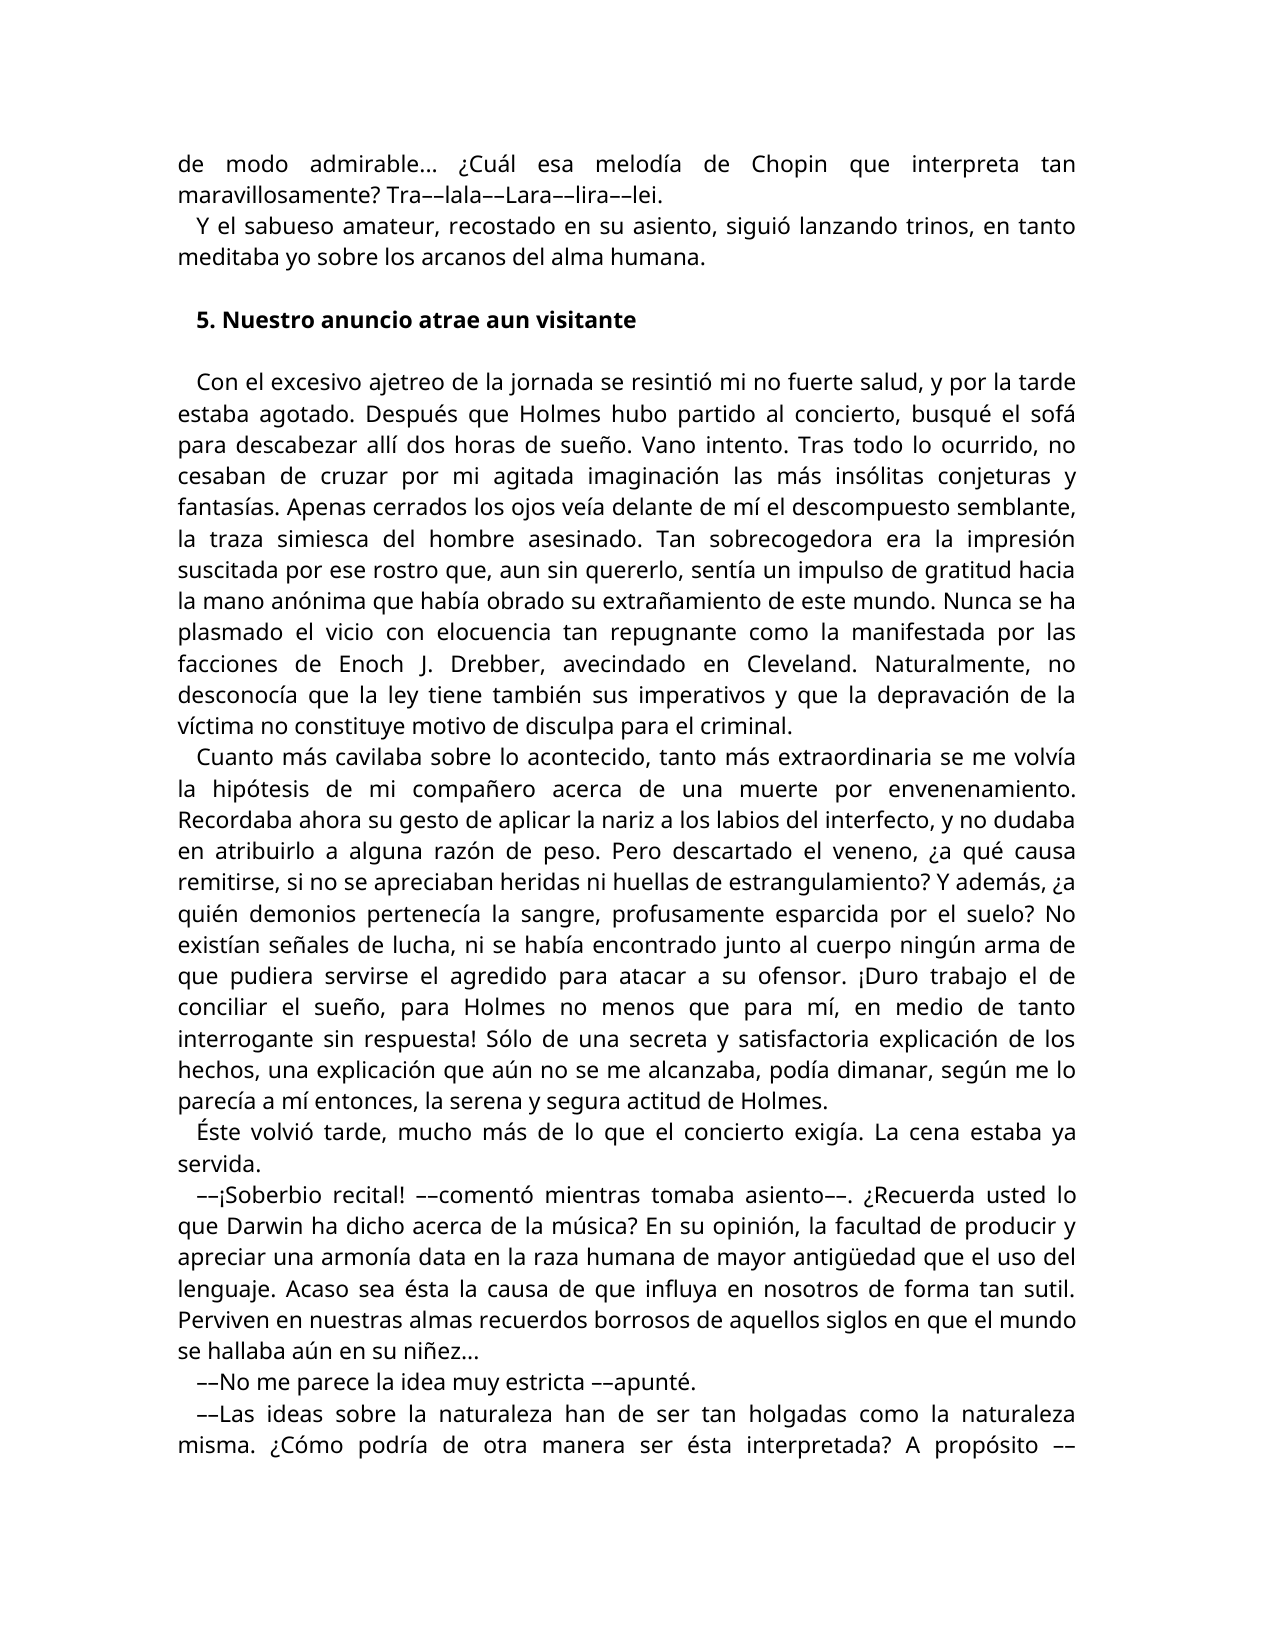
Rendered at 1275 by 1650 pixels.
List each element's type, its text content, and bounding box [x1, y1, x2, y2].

subtitle ––¡Soberbio recital! ––comentó mientras tomaba asiento––. ¿Recuerda usted lo que Darwin ha dicho acerca de la música? En su opinión, la facultad de producir y apreciar una armonía data en la raza humana de mayor antigüedad que el uso del lenguaje. Acaso sea ésta la causa de que influya en nosotros de forma tan sutil. Perviven en nuestras almas recuerdos borrosos de aquellos siglos en que el mundo se hallaba aún en su niñez... [177, 1179, 1077, 1366]
subtitle Y el sabueso amateur, recostado en su asiento, siguió lanzando trinos, en tanto meditaba yo sobre los arcanos del alma humana. [177, 210, 1077, 273]
subtitle 5. Nuestro anuncio atrae aun visitante [177, 304, 1077, 335]
subtitle ––No me parece la idea muy estricta ––apunté. [177, 1366, 1077, 1398]
subtitle Éste volvió tarde, mucho más de lo que el concierto exigía. La cena estaba ya servida. [177, 1116, 1077, 1179]
subtitle Cuanto más cavilaba sobre lo acontecido, tanto más extraordinaria se me volvía la hipótesis de mi compañero acerca de una muerte por envenenamiento. Recordaba ahora su gesto de aplicar la nariz a los labios del interfecto, y no dudaba en atribuirlo a alguna razón de peso. Pero descartado el veneno, ¿a qué causa remitirse, si no se apreciaban heridas ni huellas de estrangulamiento? Y además, ¿a quién demonios pertenecía la sangre, profusamente esparcida por el suelo? No existían señales de lucha, ni se había encontrado junto al cuerpo ningún arma de que pudiera servirse el agredido para atacar a su ofensor. ¡Duro trabajo el de conciliar el sueño, para Holmes no menos que para mí, en medio de tanto interrogante sin respuesta! Sólo de una secreta y satisfactoria explicación de los hechos, una explicación que aún no se me alcanzaba, podía dimanar, según me lo parecía a mí entonces, la serena y segura actitud de Holmes. [177, 741, 1077, 1116]
subtitle ––Las ideas sobre la naturaleza han de ser tan holgadas como la naturaleza misma. ¿Cómo podría de otra manera ser ésta interpretada? A propósito –– [177, 1398, 1077, 1460]
subtitle Con el excesivo ajetreo de la jornada se resintió mi no fuerte salud, y por la tarde estaba agotado. Después que Holmes hubo partido al concierto, busqué el sofá para descabezar allí dos horas de sueño. Vano intento. Tras todo lo ocurrido, no cesaban de cruzar por mi agitada imaginación las más insólitas conjeturas y fantasías. Apenas cerrados los ojos veía delante de mí el descompuesto semblante, la traza simiesca del hombre asesinado. Tan sobrecogedora era la impresión suscitada por ese rostro que, aun sin quererlo, sentía un impulso de gratitud hacia la mano anónima que había obrado su extrañamiento de este mundo. Nunca se ha plasmado el vicio con elocuencia tan repugnante como la manifestada por las facciones de Enoch J. Drebber, avecindado en Cleveland. Naturalmente, no desconocía que la ley tiene también sus imperativos y que la depravación de la víctima no constituye motivo de disculpa para el criminal. [177, 366, 1077, 741]
subtitle de modo admirable... ¿Cuál esa melodía de Chopin que interpreta tan maravillosamente? Tra––lala––Lara––lira––lei. [177, 148, 1077, 210]
